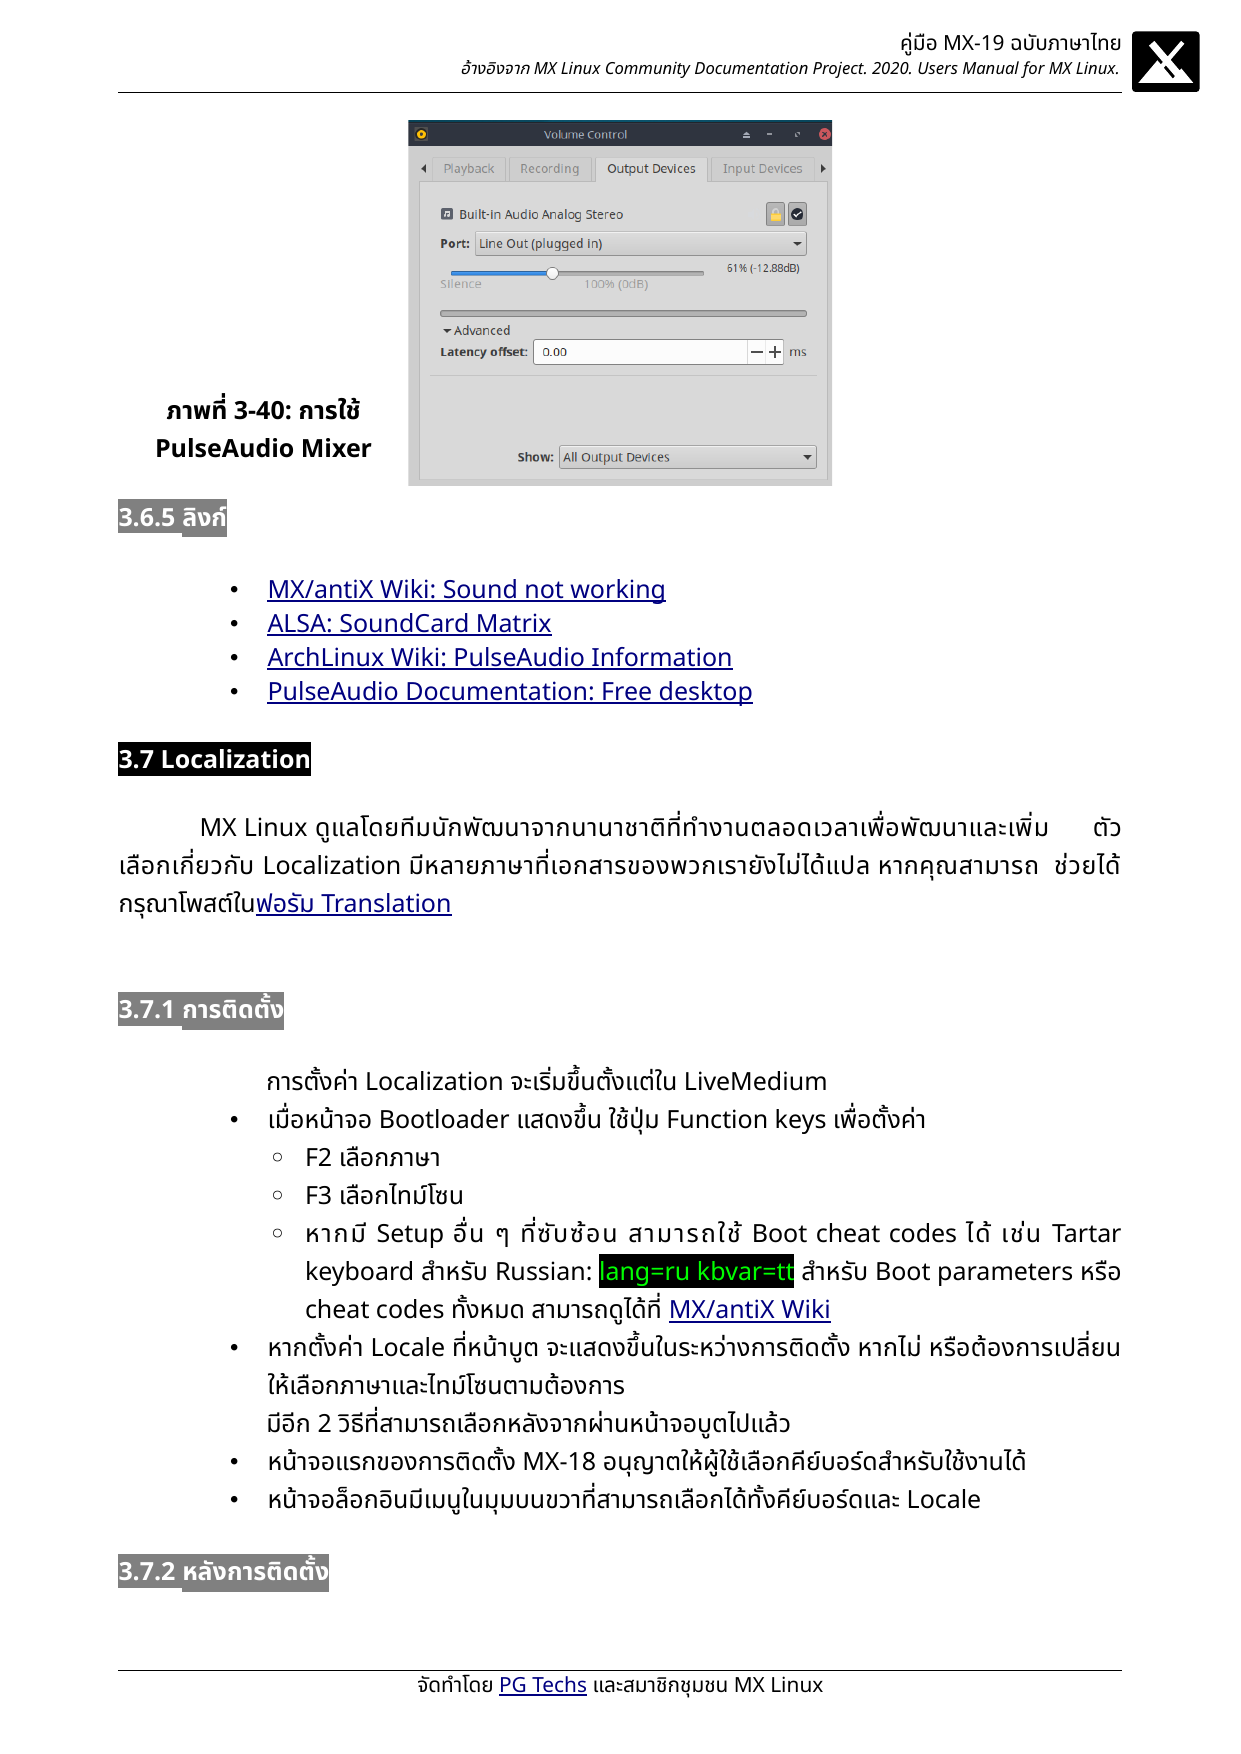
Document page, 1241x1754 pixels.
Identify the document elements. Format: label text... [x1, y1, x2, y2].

list MX/antiX Wiki: Sound not working [230, 571, 1122, 605]
list F2 เลือกภาษา [267, 1140, 1122, 1178]
text 3.7 Localization [118, 742, 1122, 776]
list PulseAudio Documentation: Free desktop [230, 673, 1122, 707]
text 3.7.1 การติดตั้ง [118, 992, 1122, 1030]
list ALSA: SoundCard Matrix [230, 605, 1122, 639]
list หน้าจอแรกของการติดตั้ง MX-18 อนุญาตให้ผู้ใช้เลือกคีย์บอร์ดสำหรับใช้งานได้ [230, 1444, 1122, 1482]
picture [408, 120, 833, 486]
text ภาพที่ 3-40: การใช้ PulseAudio Mixer [118, 393, 408, 465]
text การตั้งค่า Localization จะเริ่มขึ้นตั้งแต่ใน LiveMedium [118, 1064, 1122, 1102]
text 3.7.2 หลังการติดตั้ง [118, 1554, 1122, 1592]
text 3.6.5 ลิงก์ [118, 499, 1122, 537]
list F3 เลือกไทม์โซน [267, 1178, 1122, 1216]
text มีอีก 2 วิธีที่สามารถเลือกหลังจากผ่านหน้าจอบูตไปแล้ว [118, 1406, 1122, 1444]
list เมื่อหน้าจอ Bootloader แสดงขึ้น ใช้ปุ่ม Function keys เพื่อตั้งค่า [230, 1102, 1122, 1140]
text [833, 393, 1122, 465]
list หากตั้งค่า Locale ที่หน้าบูต จะแสดงขึ้นในระหว่างการติดตั้ง หากไม่ หรือต้องการเปลี่ยน ให้เลือกภาษาและไทม์โซนตามต้องการ [230, 1330, 1122, 1406]
text MX Linux ดูแลโดยทีมนักพัฒนาจากนานาชาติที่ทำงานตลอดเวลาเพื่อพัฒนาและเพิ่ม ตัวเลือกเกี่ยวกับ Localization มีหลายภาษาที่เอกสารของพวกเรายังไม่ได้แปล หากคุณสามารถ ช่วยได้ กรุณาโพสต์ในฟอรัม Translation [118, 810, 1122, 924]
list ArchLinux Wiki: PulseAudio Information [230, 639, 1122, 673]
list หากมี Setup อื่น ๆ ที่ซับซ้อน สามารถใช้ Boot cheat codes ได้ เช่น Tartar keyboard สำหรับ Russian: lang=ru kbvar=tt สำหรับ Boot parameters หรือ cheat codes ทั้งหมด สามารถดูได้ที่ MX/antiX Wiki [267, 1216, 1122, 1330]
list หน้าจอล็อกอินมีเมนูในมุมบนขวาที่สามารถเลือกได้ทั้งคีย์บอร์ดและ Locale [230, 1482, 1122, 1520]
